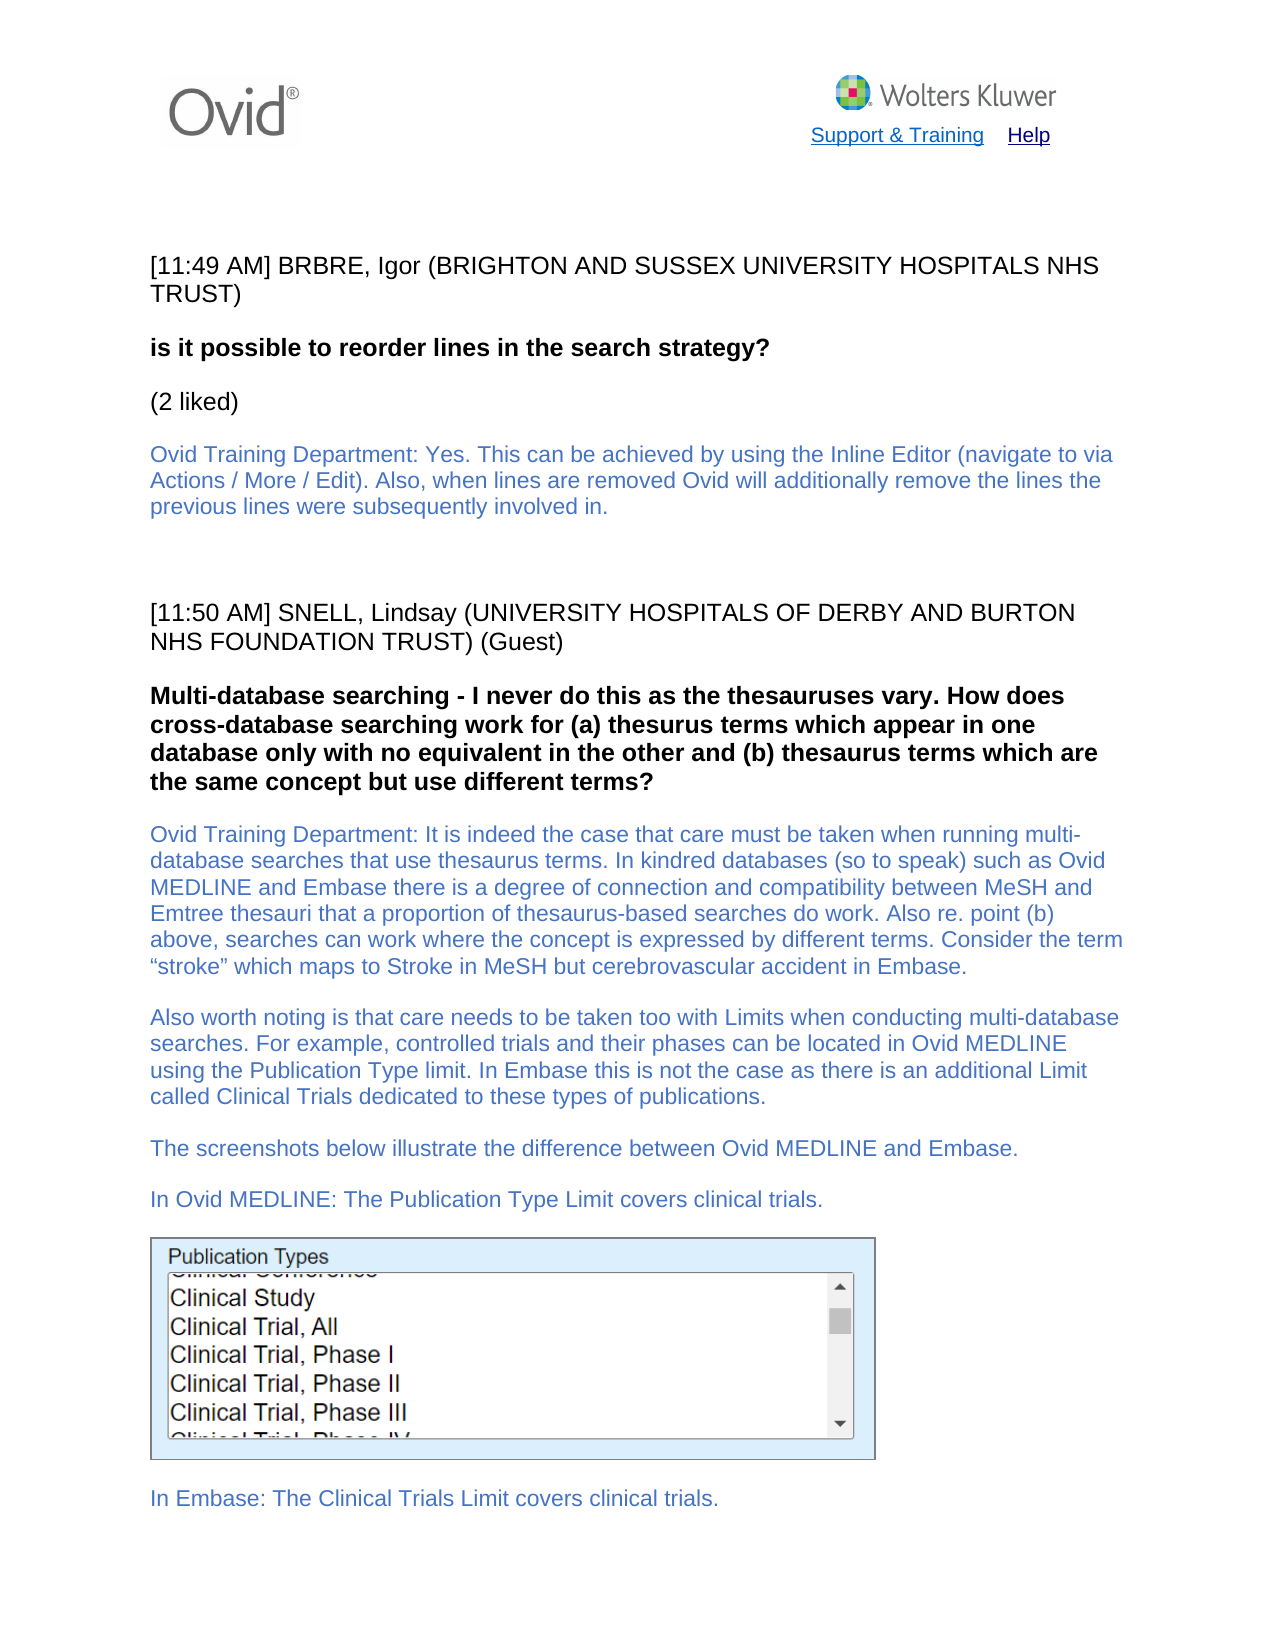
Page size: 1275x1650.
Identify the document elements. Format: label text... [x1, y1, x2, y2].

text In Ovid MEDLINE: The Publication Type Limit covers clinical trials. [150, 1186, 1125, 1212]
text Multi-database searching - I never do this as the thesauruses vary. How does cross-database searching work for (a) thesurus terms which appear in one database only with no equivalent in the other and (b) thesaurus terms which are the same concept but use different terms? [150, 681, 1125, 796]
text Ovid Training Department: It is indeed the case that care must be taken when running multi-database searches that use thesaurus terms. In kindred databases (so to speak) such as Ovid MEDLINE and Embase there is a degree of connection and compatibility between MeSH and Emtree thesauri that a proportion of thesaurus-based searches do work. Also re. point (b) above, searches can work where the concept is expressed by different terms. Consider the term “stroke” which maps to Stroke in MeSH but cerebrovascular accident in Embase. [150, 821, 1125, 979]
text is it possible to reorder lines in the search strategy? [150, 333, 1125, 362]
text [11:49 AM] BRBRE, Igor (BRIGHTON AND SUSSEX UNIVERSITY HOSPITALS NHS TRUST) [150, 251, 1125, 308]
text Also worth noting is that care needs to be taken too with Limits when conducting multi-database searches. For example, controlled trials and their phases can be located in Ovid MEDLINE using the Publication Type limit. In Embase this is not the case as there is an additional Limit called Clinical Trials dedicated to these types of publications. [150, 1004, 1125, 1109]
text The screenshots below illustrate the difference between Ovid MEDLINE and Embase. [150, 1134, 1125, 1161]
text In Embase: The Clinical Trials Limit covers clinical trials. [150, 1485, 1125, 1511]
text Ovid Training Department: Yes. This can be achieved by using the Inline Editor (navigate to via Actions / More / Edit). Also, when lines are removed Ovid will additionally remove the lines the previous lines were subsequently involved in. [150, 441, 1125, 520]
text (2 liked) [150, 387, 1125, 416]
text [11:50 AM] SNELL, Lindsay (UNIVERSITY HOSPITALS OF DERBY AND BURTON NHS FOUNDATION TRUST) (Guest) [150, 598, 1125, 656]
